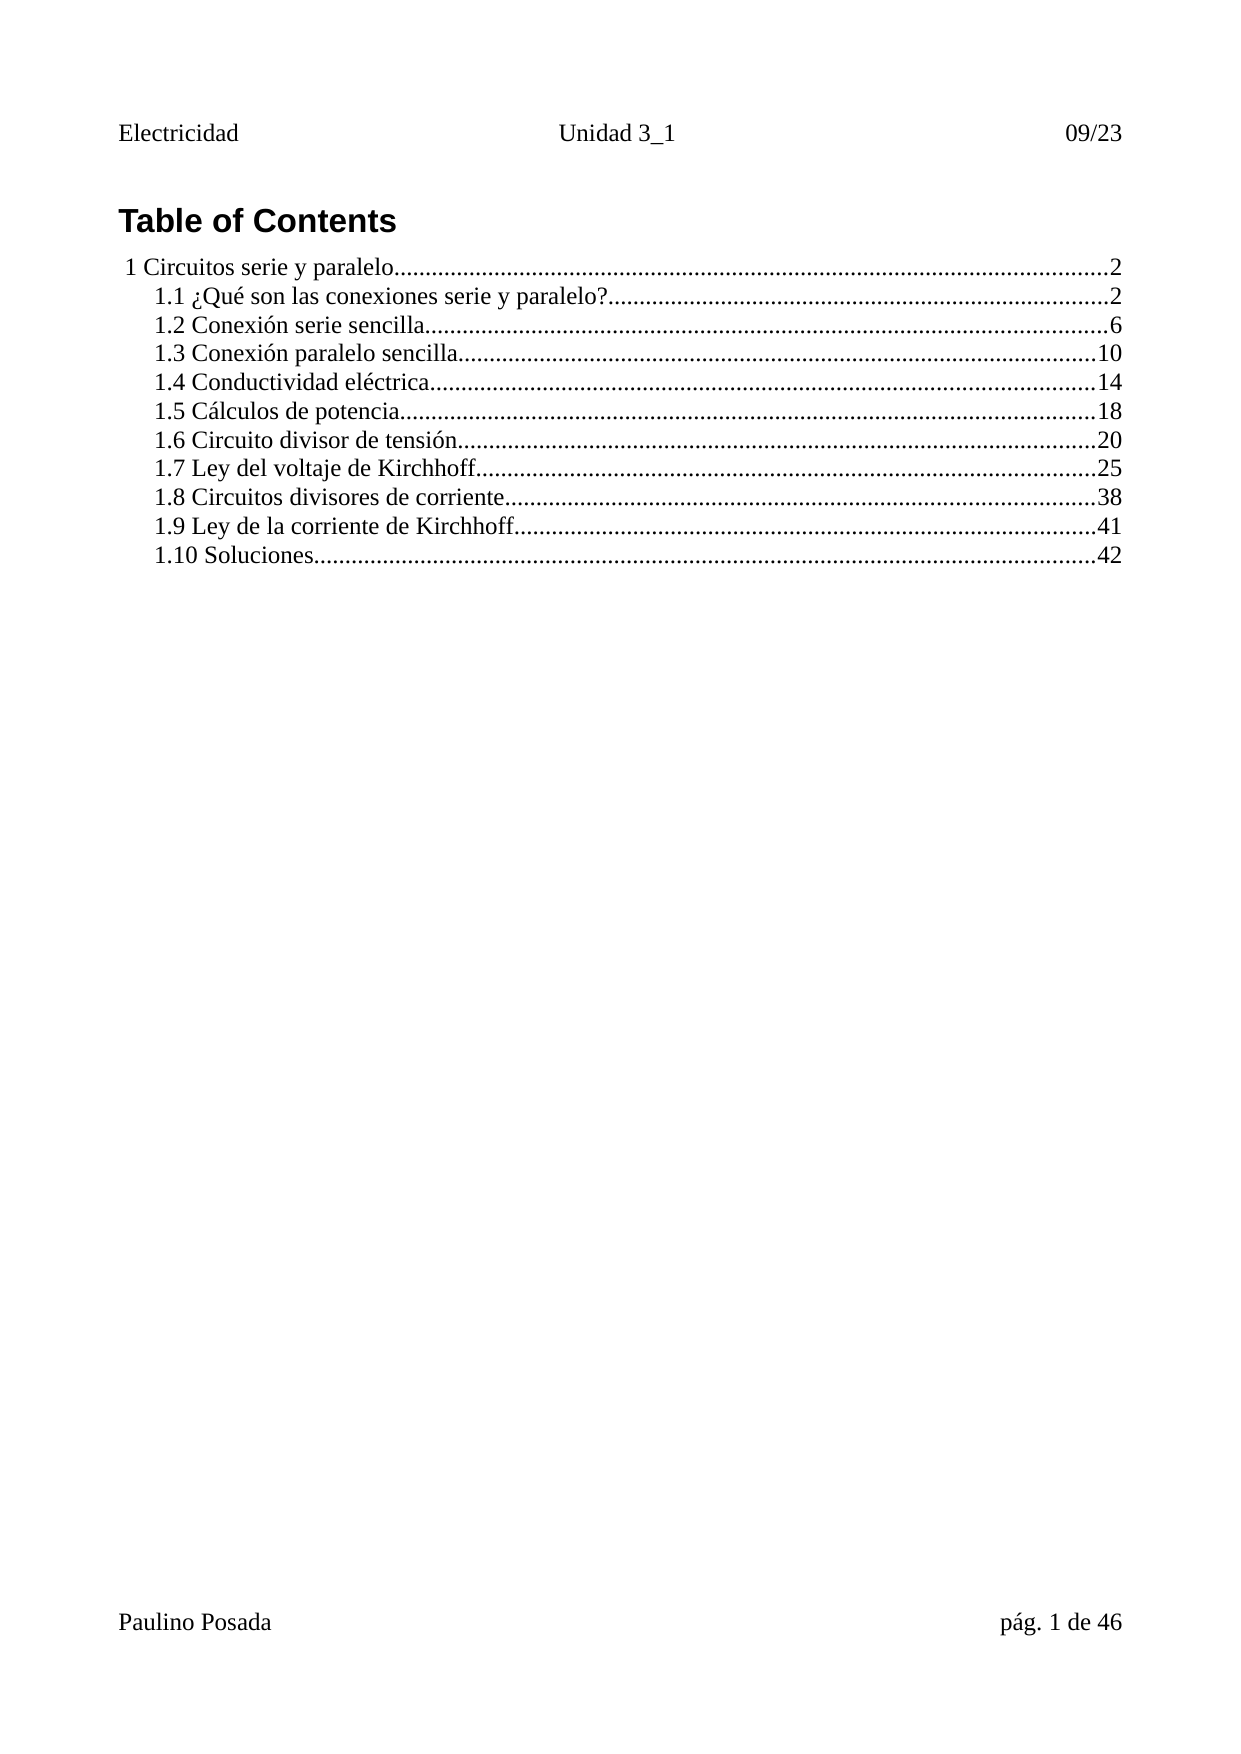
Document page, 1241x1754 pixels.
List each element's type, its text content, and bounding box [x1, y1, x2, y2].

text 1.6 Circuito divisor de tensión 20 [148, 425, 1122, 453]
text 1.3 Conexión paralelo sencilla 10 [148, 338, 1122, 367]
text 1.2 Conexión serie sencilla 6 [148, 310, 1122, 338]
text 1.10 Soluciones 42 [148, 540, 1122, 568]
text 1.1 ¿Qué son las conexiones serie y paralelo? 2 [148, 281, 1122, 310]
subtitle Table of Contents [118, 201, 1122, 240]
text 1.7 Ley del voltaje de Kirchhoff 25 [148, 453, 1122, 482]
text 1.9 Ley de la corriente de Kirchhoff 41 [148, 511, 1122, 540]
text 1 Circuitos serie y paralelo 2 [118, 252, 1122, 281]
text 1.8 Circuitos divisores de corriente 38 [148, 482, 1122, 511]
text 1.5 Cálculos de potencia 18 [148, 396, 1122, 425]
text 1.4 Conductividad eléctrica 14 [148, 367, 1122, 396]
